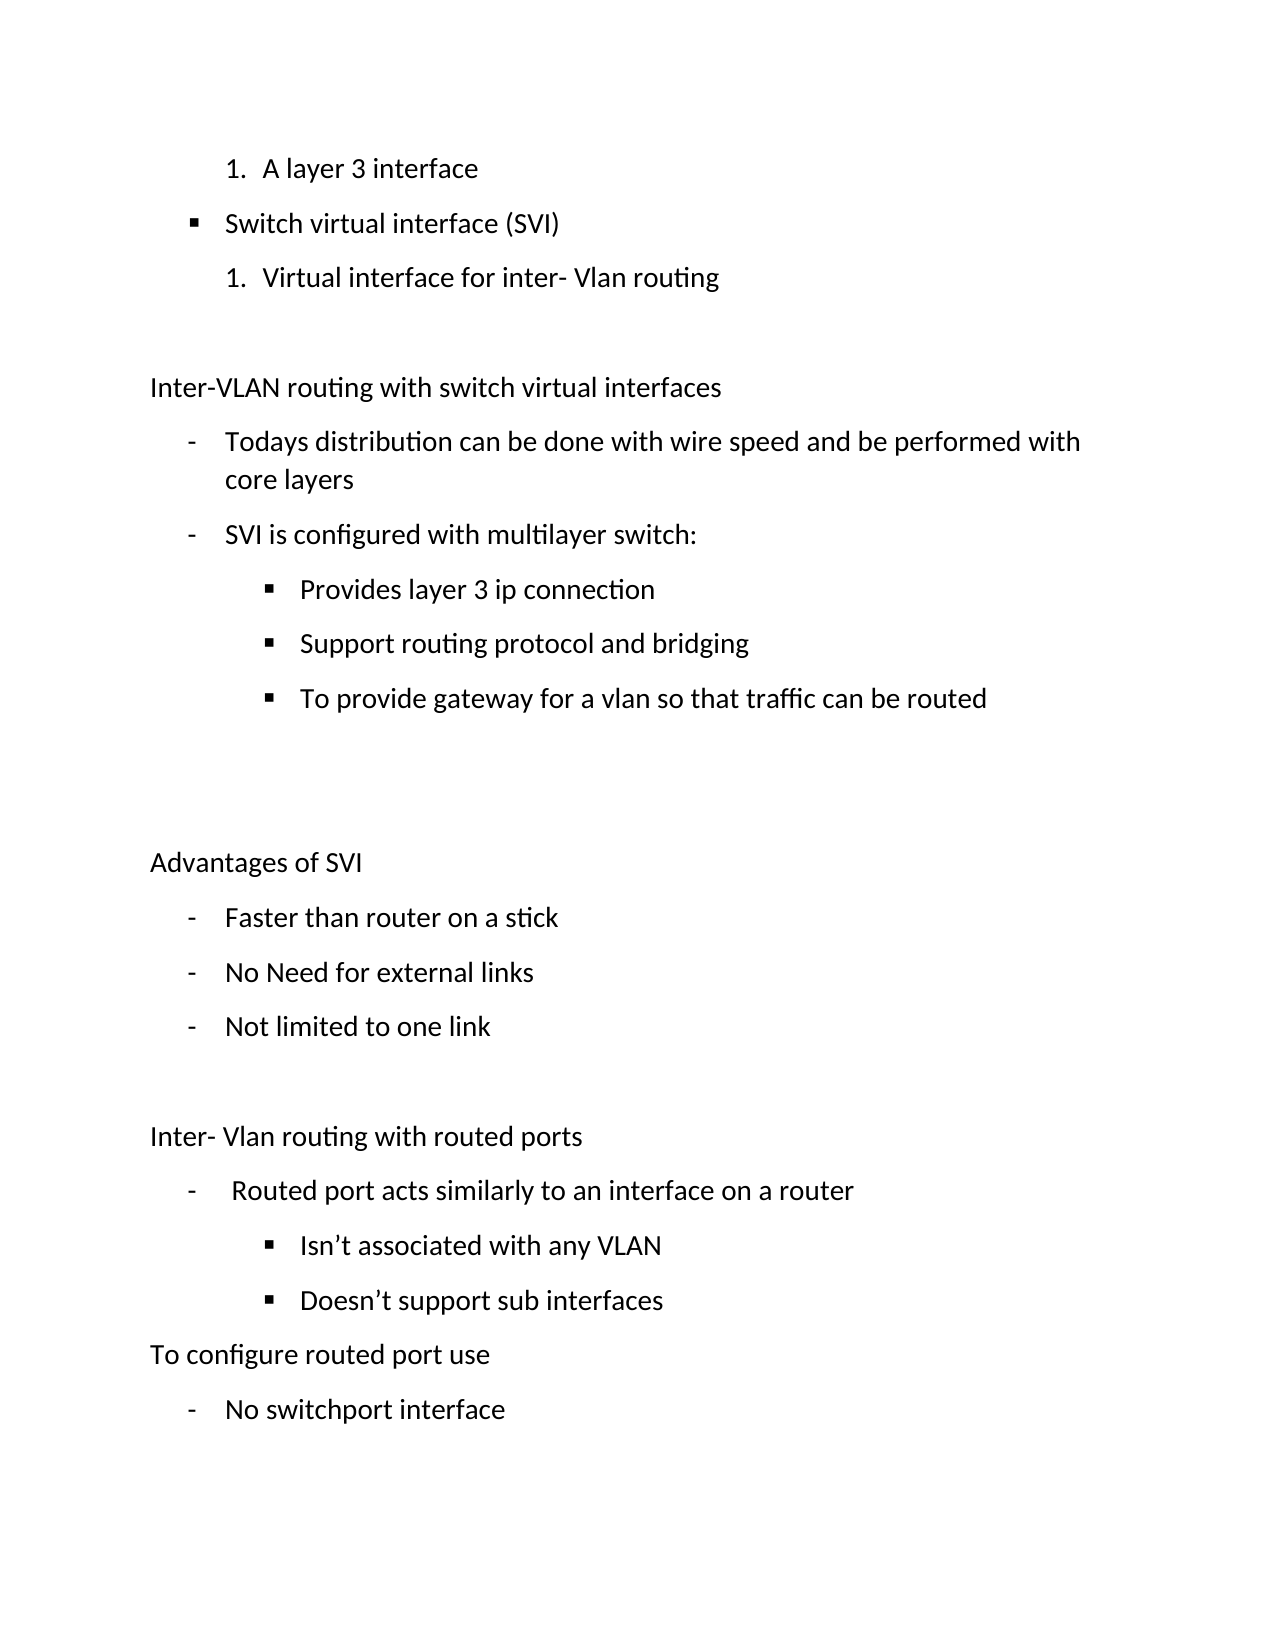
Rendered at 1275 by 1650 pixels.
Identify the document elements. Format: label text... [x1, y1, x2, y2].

list Virtual interface for inter- Vlan routing [225, 259, 1125, 295]
text Inter- Vlan routing with routed ports [150, 1118, 1125, 1153]
list No switchport interface [187, 1391, 1125, 1427]
text To configure routed port use [150, 1336, 1125, 1372]
list Switch virtual interface (SVI) [187, 205, 1125, 240]
list A layer 3 interface [225, 150, 1125, 186]
text Advantages of SVI [150, 844, 1125, 880]
list Faster than router on a stick [187, 899, 1125, 934]
list Isn’t associated with any VLAN [262, 1227, 1125, 1263]
list Not limited to one link [187, 1008, 1125, 1044]
list Support routing protocol and bridging [262, 626, 1125, 661]
list To provide gateway for a vlan so that traffic can be routed [262, 680, 1125, 716]
list Doesn’t support sub interfaces [262, 1282, 1125, 1317]
list Todays distribution can be done with wire speed and be performed with core layers [187, 423, 1125, 497]
list SVI is configured with multilayer switch: [187, 516, 1125, 552]
list No Need for external links [187, 954, 1125, 989]
text Inter-VLAN routing with switch virtual interfaces [150, 369, 1125, 404]
list Routed port acts similarly to an interface on a router [187, 1172, 1125, 1208]
list Provides layer 3 ip connection [262, 571, 1125, 606]
